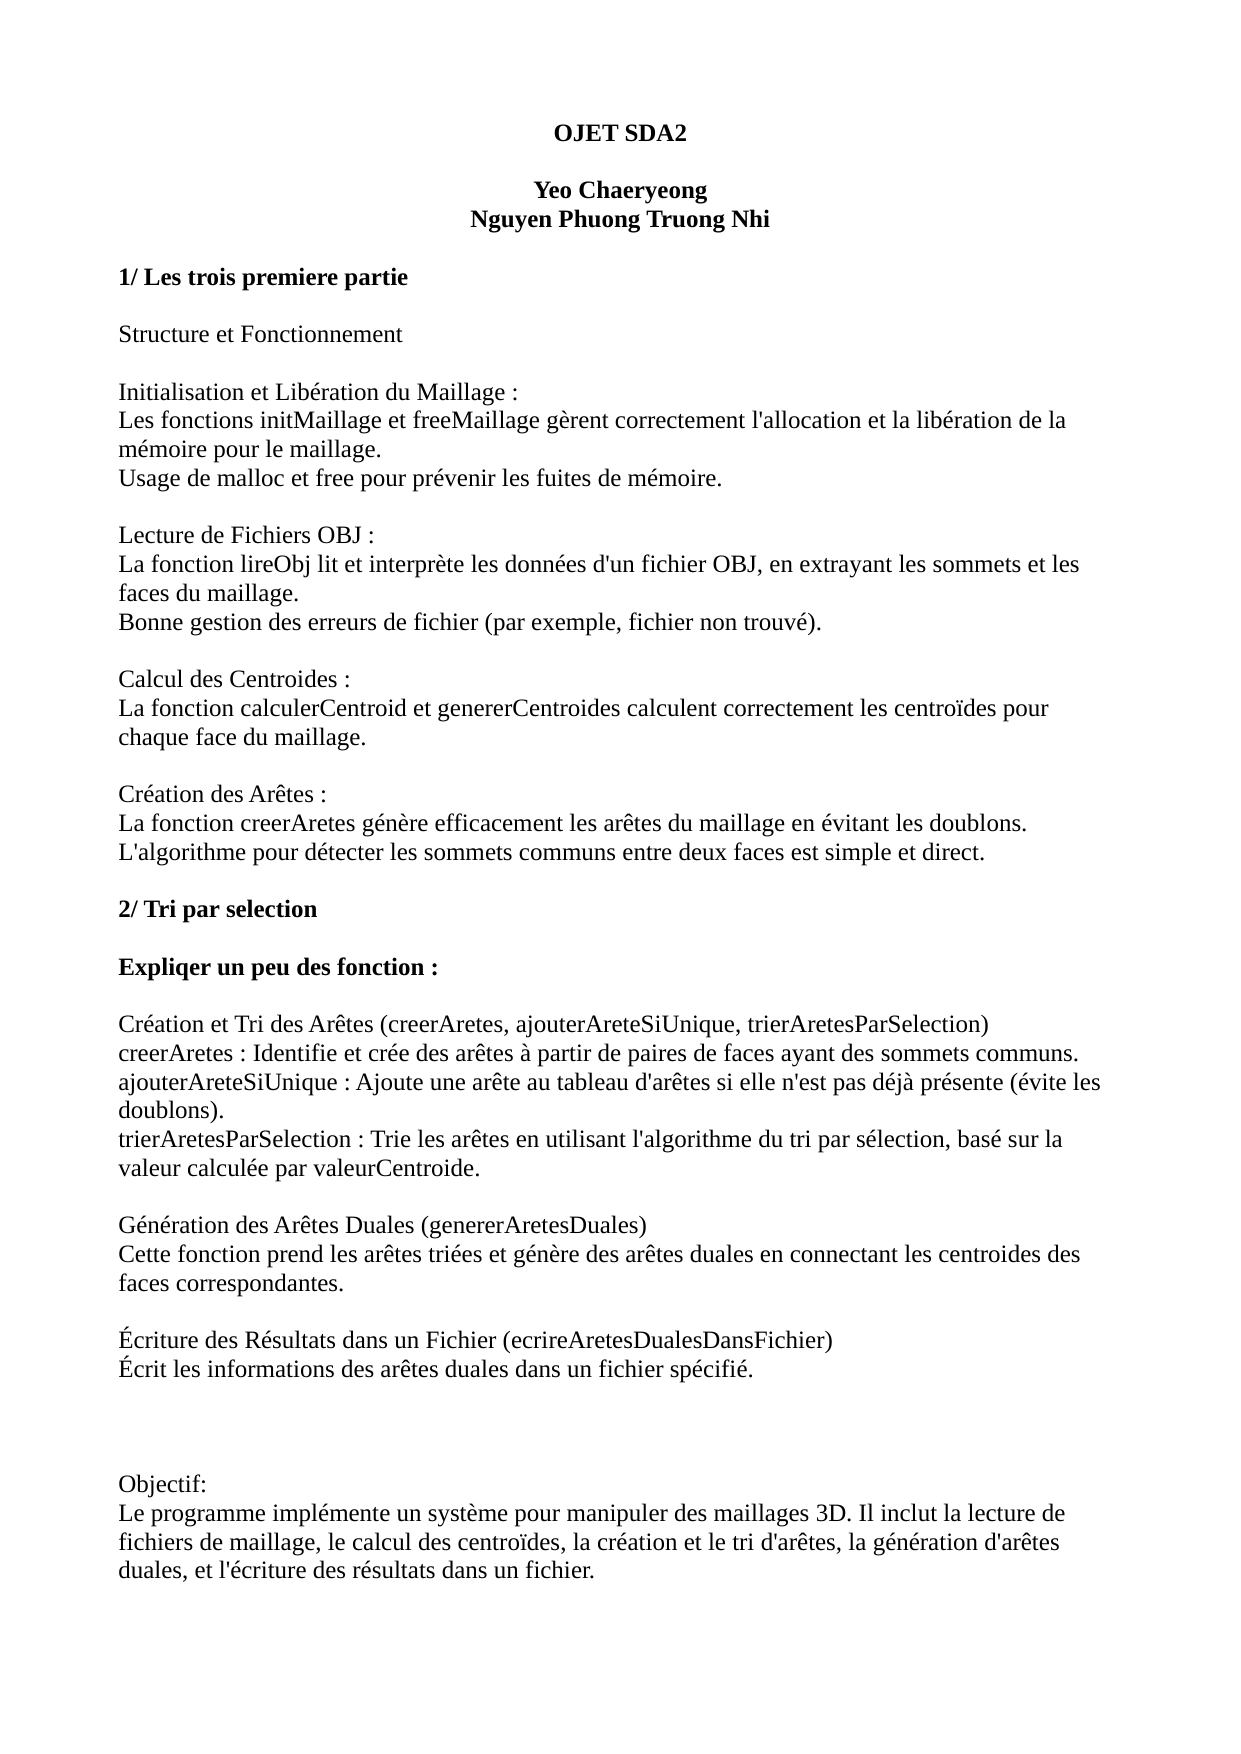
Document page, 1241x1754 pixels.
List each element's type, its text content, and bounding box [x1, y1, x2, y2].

text Génération des Arêtes Duales (genererAretesDuales) [118, 1211, 1122, 1239]
text Le programme implémente un système pour manipuler des maillages 3D. Il inclut la lecture de fichiers de maillage, le calcul des centroïdes, la création et le tri d'arêtes, la génération d'arêtes duales, et l'écriture des résultats dans un fichier. [118, 1498, 1122, 1584]
text La fonction lireObj lit et interprète les données d'un fichier OBJ, en extrayant les sommets et les faces du maillage. [118, 549, 1122, 607]
text Expliqer un peu des fonction : [118, 952, 1122, 981]
text La fonction calculerCentroid et genererCentroides calculent correctement les centroïdes pour chaque face du maillage. [118, 693, 1122, 751]
text Cette fonction prend les arêtes triées et génère des arêtes duales en connectant les centroides des faces correspondantes. [118, 1239, 1122, 1297]
text La fonction creerAretes génère efficacement les arêtes du maillage en évitant les doublons. [118, 808, 1122, 837]
text Les fonctions initMaillage et freeMaillage gèrent correctement l'allocation et la libération de la mémoire pour le maillage. [118, 406, 1122, 463]
text Usage de malloc et free pour prévenir les fuites de mémoire. [118, 463, 1122, 492]
text Objectif: [118, 1469, 1122, 1498]
text 2/ Tri par selection [118, 894, 1122, 923]
text Création des Arêtes : [118, 779, 1122, 808]
text Yeo Chaeryeong [118, 176, 1122, 204]
text 1/ Les trois premiere partie [118, 262, 1122, 291]
text Écriture des Résultats dans un Fichier (ecrireAretesDualesDansFichier) [118, 1326, 1122, 1354]
text Lecture de Fichiers OBJ : [118, 521, 1122, 549]
text Calcul des Centroides : [118, 664, 1122, 693]
text Bonne gestion des erreurs de fichier (par exemple, fichier non trouvé). [118, 607, 1122, 636]
text trierAretesParSelection : Trie les arêtes en utilisant l'algorithme du tri par sélection, basé sur la valeur calculée par valeurCentroide. [118, 1124, 1122, 1182]
text Initialisation et Libération du Maillage : [118, 377, 1122, 406]
text Création et Tri des Arêtes (creerAretes, ajouterAreteSiUnique, trierAretesParSelection) [118, 1009, 1122, 1038]
text Structure et Fonctionnement [118, 319, 1122, 348]
text OJET SDA2 [118, 118, 1122, 147]
text L'algorithme pour détecter les sommets communs entre deux faces est simple et direct. [118, 837, 1122, 866]
text Nguyen Phuong Truong Nhi [118, 204, 1122, 233]
text ajouterAreteSiUnique : Ajoute une arête au tableau d'arêtes si elle n'est pas déjà présente (évite les doublons). [118, 1067, 1122, 1124]
text Écrit les informations des arêtes duales dans un fichier spécifié. [118, 1354, 1122, 1383]
text creerAretes : Identifie et crée des arêtes à partir de paires de faces ayant des sommets communs. [118, 1038, 1122, 1067]
